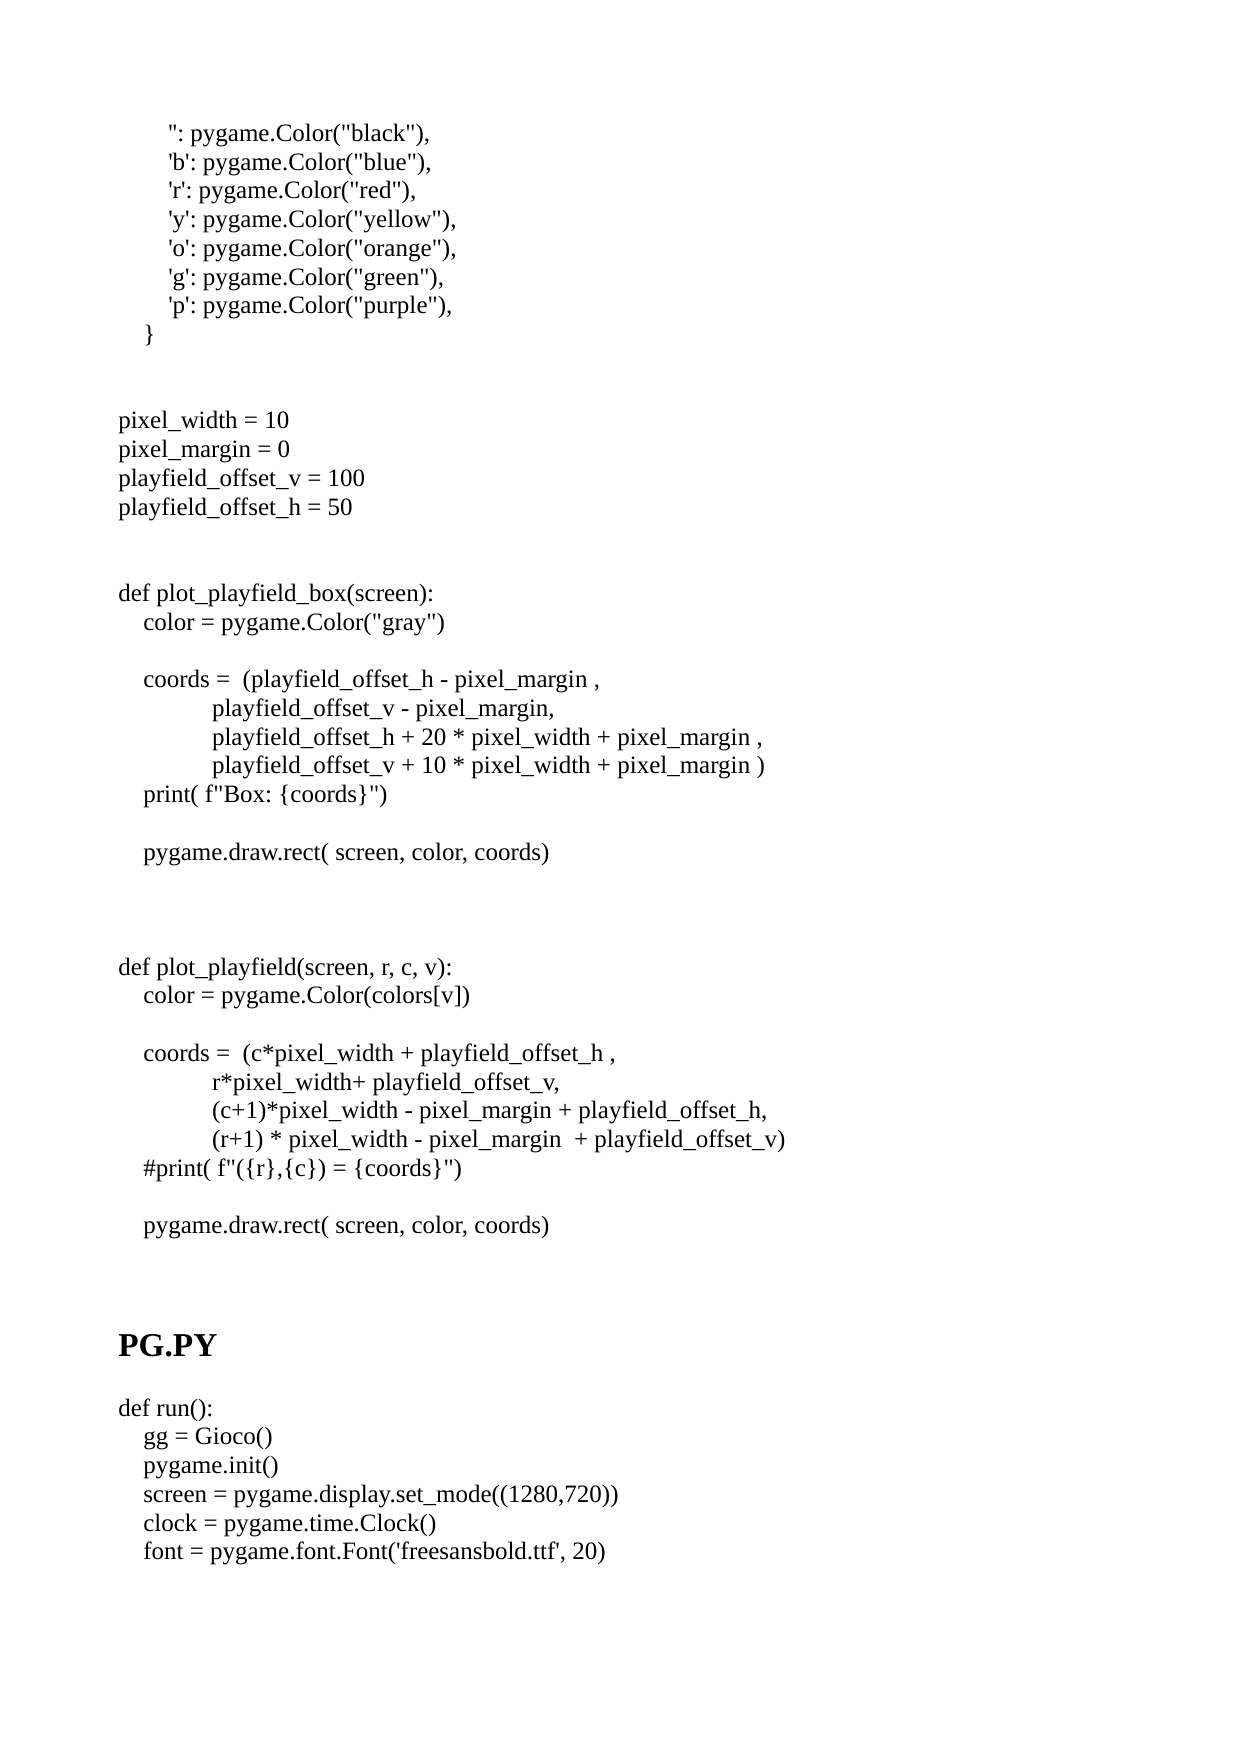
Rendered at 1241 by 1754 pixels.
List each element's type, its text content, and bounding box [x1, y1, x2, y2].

text coords = (playfield_offset_h - pixel_margin , [118, 664, 1122, 693]
text 'o': pygame.Color("orange"), [118, 233, 1122, 262]
text clock = pygame.time.Clock() [118, 1508, 1122, 1536]
text def plot_playfield_box(screen): [118, 578, 1122, 607]
text playfield_offset_v = 100 [118, 463, 1122, 492]
text 'b': pygame.Color("blue"), [118, 147, 1122, 176]
text gg = Gioco() [118, 1421, 1122, 1450]
text (c+1)*pixel_width - pixel_margin + playfield_offset_h, [118, 1096, 1122, 1124]
text pixel_margin = 0 [118, 434, 1122, 463]
text coords = (c*pixel_width + playfield_offset_h , [118, 1038, 1122, 1067]
text print( f"Box: {coords}") [118, 779, 1122, 808]
text '': pygame.Color("black"), [118, 118, 1122, 147]
text pygame.init() [118, 1450, 1122, 1479]
text font = pygame.font.Font('freesansbold.ttf', 20) [118, 1536, 1122, 1565]
text playfield_offset_h + 20 * pixel_width + pixel_margin , [118, 722, 1122, 751]
text pygame.draw.rect( screen, color, coords) [118, 1211, 1122, 1239]
text 'r': pygame.Color("red"), [118, 176, 1122, 204]
text def plot_playfield(screen, r, c, v): [118, 952, 1122, 981]
text 'g': pygame.Color("green"), [118, 262, 1122, 291]
text } [118, 319, 1122, 348]
text playfield_offset_v - pixel_margin, [118, 693, 1122, 722]
text screen = pygame.display.set_mode((1280,720)) [118, 1479, 1122, 1508]
text color = pygame.Color(colors[v]) [118, 981, 1122, 1009]
text #print( f"({r},{c}) = {coords}") [118, 1153, 1122, 1182]
text pygame.draw.rect( screen, color, coords) [118, 837, 1122, 866]
text 'y': pygame.Color("yellow"), [118, 204, 1122, 233]
text playfield_offset_h = 50 [118, 492, 1122, 521]
text color = pygame.Color("gray") [118, 607, 1122, 636]
text playfield_offset_v + 10 * pixel_width + pixel_margin ) [118, 751, 1122, 779]
text r*pixel_width+ playfield_offset_v, [118, 1067, 1122, 1096]
text PG.PY [118, 1326, 1122, 1364]
text pixel_width = 10 [118, 406, 1122, 434]
text 'p': pygame.Color("purple"), [118, 291, 1122, 319]
text (r+1) * pixel_width - pixel_margin + playfield_offset_v) [118, 1124, 1122, 1153]
text def run(): [118, 1393, 1122, 1421]
